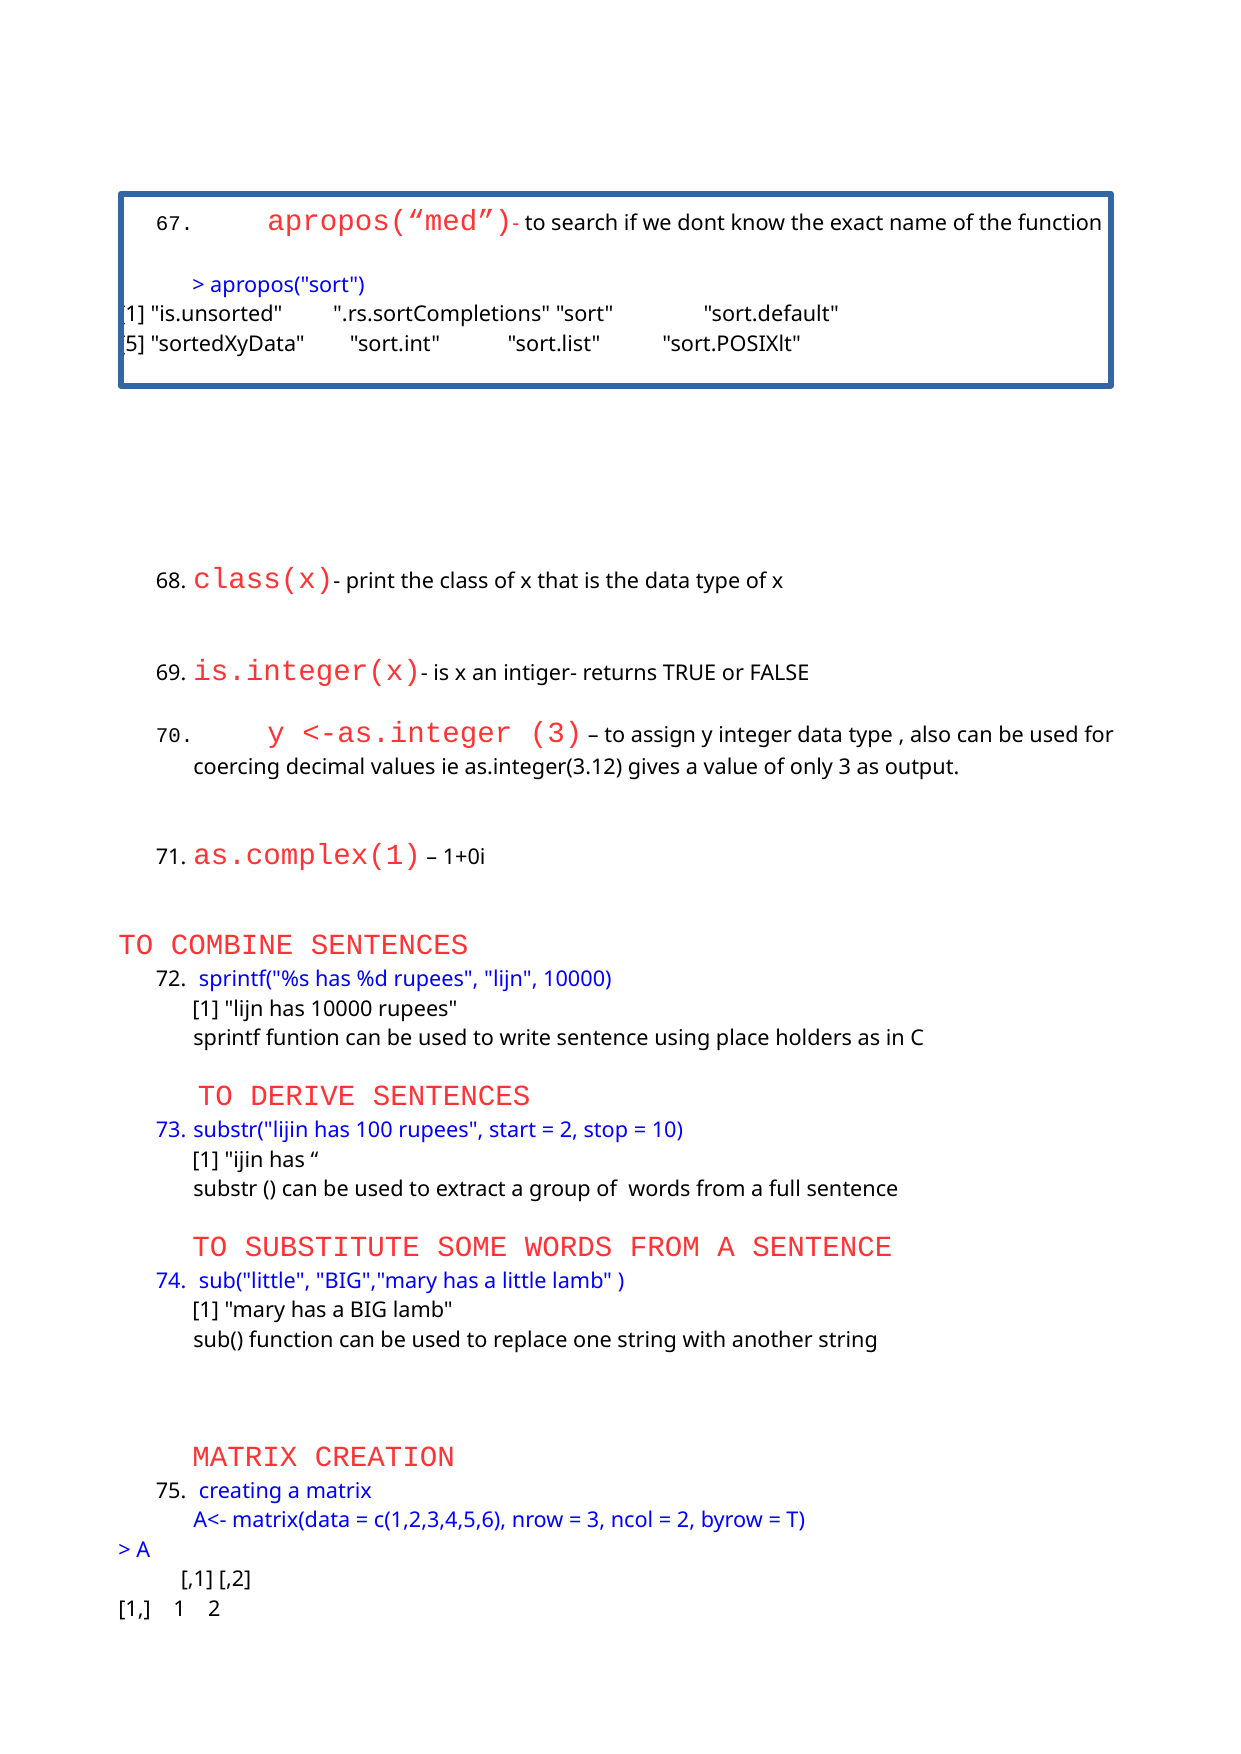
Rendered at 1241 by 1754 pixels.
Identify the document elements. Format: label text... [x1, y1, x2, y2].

list substr("lijin has 100 rupees", start = 2, stop = 10) [156, 1114, 1122, 1144]
text [1,] 1 2 [118, 1593, 1122, 1623]
list apropos(“med”)- to search if we dont know the exact name of the function [156, 207, 1108, 239]
list substr () can be used to extract a group of words from a full sentence [156, 1173, 1122, 1203]
list class(x)- print the class of x that is the data type of x [156, 564, 1122, 597]
text [5] "sortedXyData" "sort.int" "sort.list" "sort.POSIXlt" [124, 328, 1108, 357]
list sub("little", "BIG","mary has a little lamb" ) [156, 1265, 1122, 1295]
list A<- matrix(data = c(1,2,3,4,5,6), nrow = 3, ncol = 2, byrow = T) [156, 1505, 1122, 1534]
text TO SUBSTITUTE SOME WORDS FROM A SENTENCE [118, 1232, 1122, 1265]
text [1] "mary has a BIG lamb" [118, 1295, 1122, 1324]
text > A [118, 1534, 1122, 1564]
list y <-as.integer (3) – to assign y integer data type , also can be used for coercing decimal values ie as.integer(3.12) gives a value of only 3 as output. [156, 718, 1122, 781]
text [1] "is.unsorted" ".rs.sortCompletions" "sort" "sort.default" [124, 298, 1108, 328]
list as.complex(1) – 1+0i [156, 840, 1122, 873]
text > apropos("sort") [124, 269, 1108, 298]
list creating a matrix [156, 1475, 1122, 1505]
list sub() function can be used to replace one string with another string [156, 1324, 1122, 1354]
text [1] "lijn has 10000 rupees" [118, 993, 1122, 1022]
text TO DERIVE SENTENCES [118, 1081, 1122, 1114]
text [1] "ijin has “ [118, 1144, 1122, 1173]
list sprintf("%s has %d rupees", "lijn", 10000) [156, 963, 1122, 993]
text [,1] [,2] [118, 1564, 1122, 1593]
list is.integer(x)- is x an intiger- returns TRUE or FALSE [156, 656, 1122, 689]
list sprintf funtion can be used to write sentence using place holders as in C [156, 1022, 1122, 1052]
text MATRIX CREATION [118, 1442, 1122, 1475]
text TO COMBINE SENTENCES [118, 930, 1122, 963]
